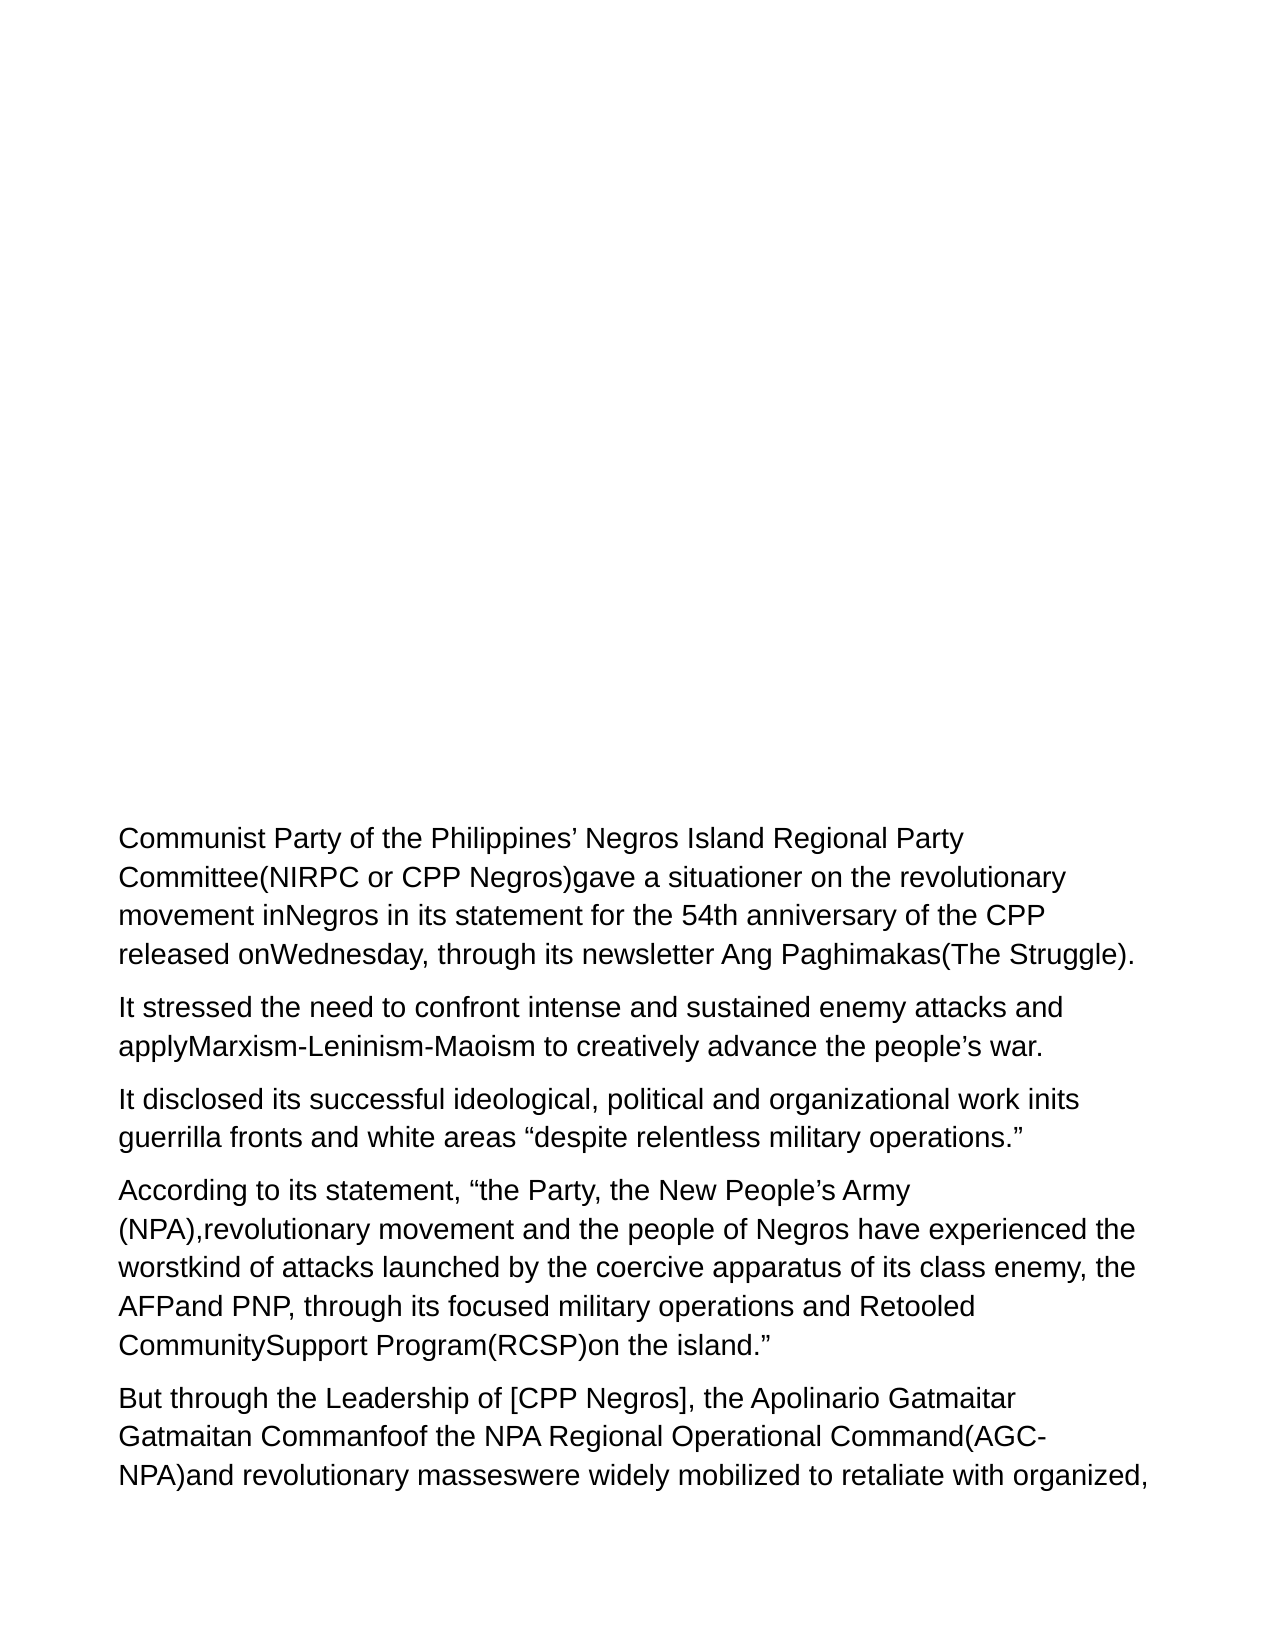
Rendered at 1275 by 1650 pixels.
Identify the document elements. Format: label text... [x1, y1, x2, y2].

text It stressed the need to confront intense and sustained enemy attacks and applyMarxism-Leninism-Maoism to creatively advance the people’s war. [118, 990, 1157, 1062]
text It disclosed its successful ideological, political and organizational work inits guerrilla fronts and white areas “despite relentless military operations.” [118, 1082, 1157, 1154]
text But through the Leadership of [CPP Negros], the Apolinario Gatmaitar Gatmaitan Commanfoof the NPA Regional Operational Command(AGC-NPA)and revolutionary masseswere widely mobilized to retaliate with organized, [118, 1381, 1157, 1491]
text According to its statement, “the Party, the New People’s Army (NPA),revolutionary movement and the people of Negros have experienced the worstkind of attacks launched by the coercive apparatus of its class enemy, the AFPand PNP, through its focused military operations and Retooled CommunitySupport Program(RCSP)on the island.” [118, 1173, 1157, 1361]
text Communist Party of the Philippines’ Negros Island Regional Party Committee(NIRPC or CPP Negros)gave a situationer on the revolutionary movement inNegros in its statement for the 54th anniversary of the CPP released onWednesday, through its newsletter Ang Paghimakas(The Struggle). [118, 118, 1157, 970]
